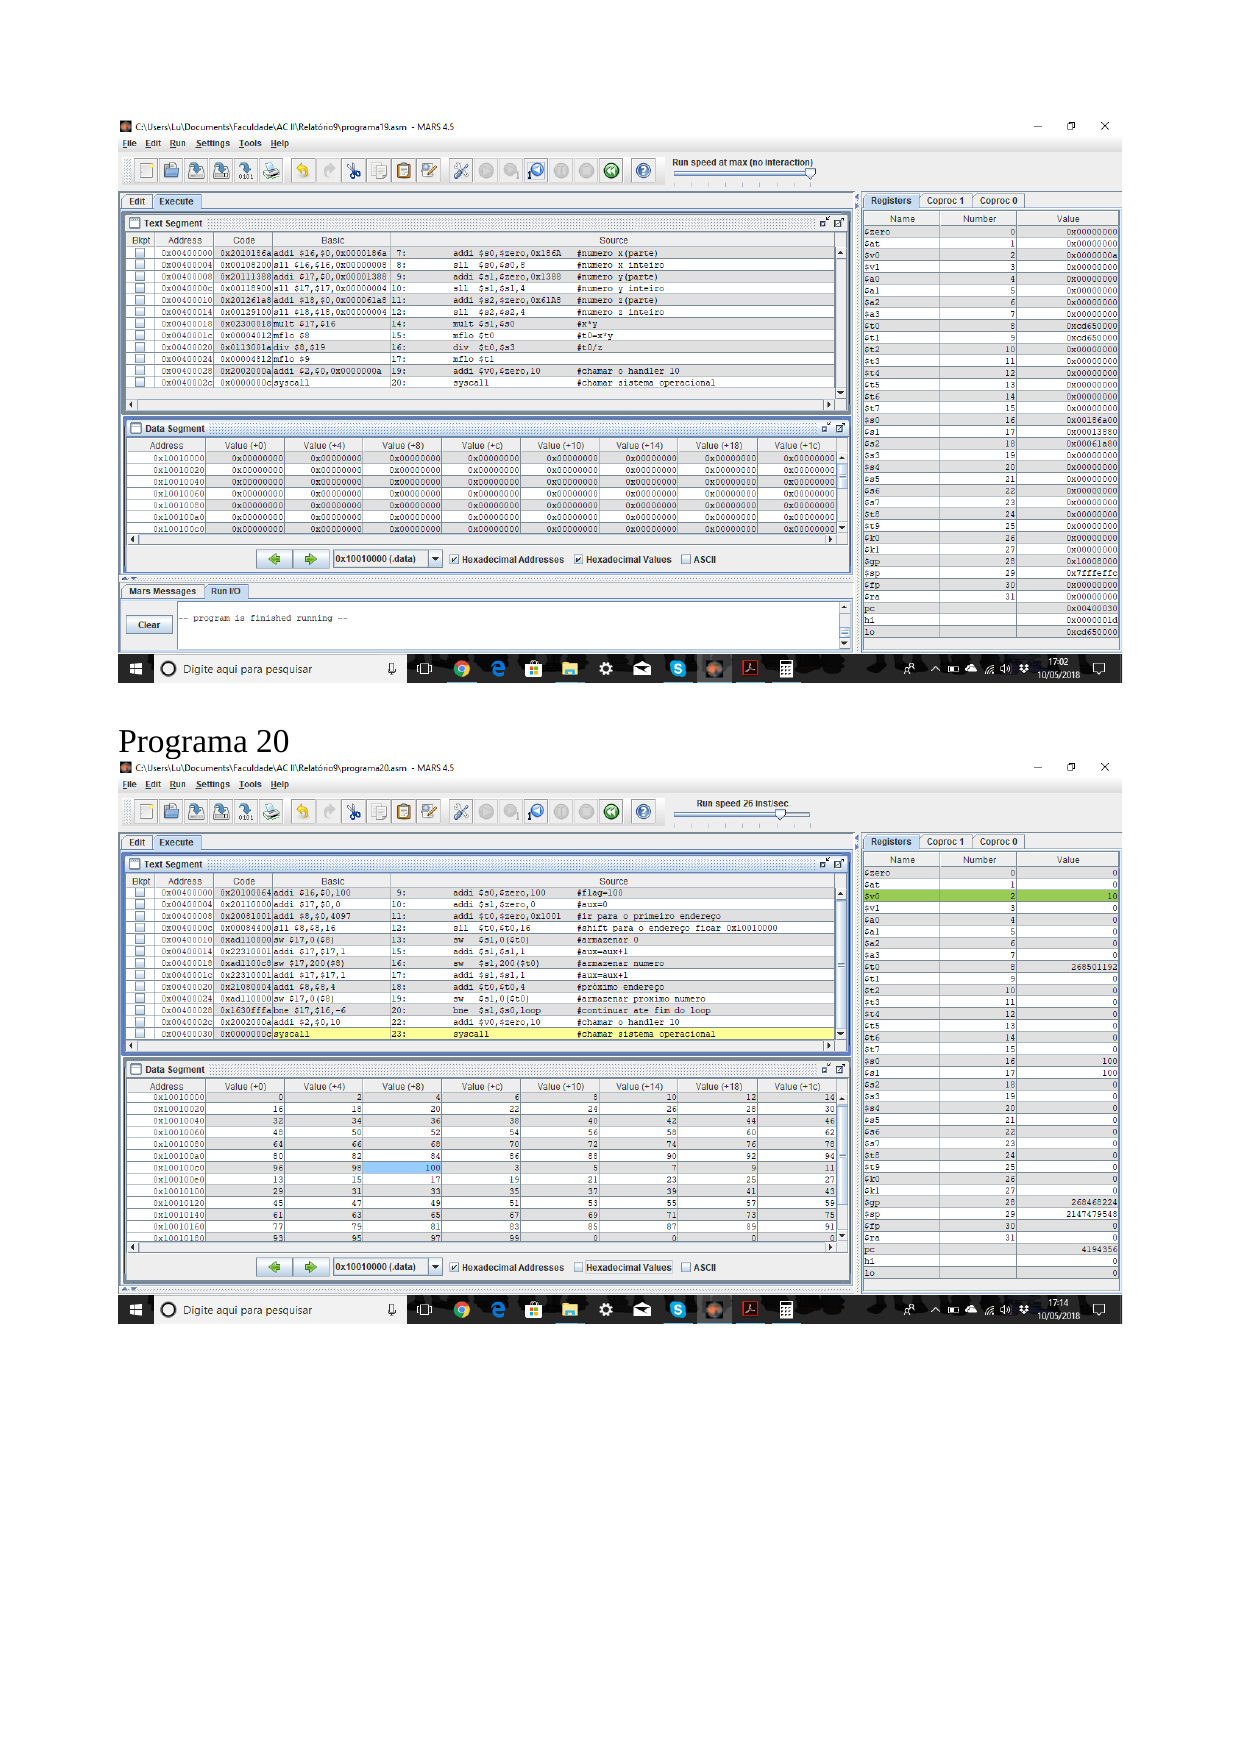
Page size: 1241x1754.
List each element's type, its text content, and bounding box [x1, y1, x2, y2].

picture [118, 118, 1123, 683]
text Programa 20 [118, 721, 1122, 759]
picture [118, 759, 1123, 1324]
